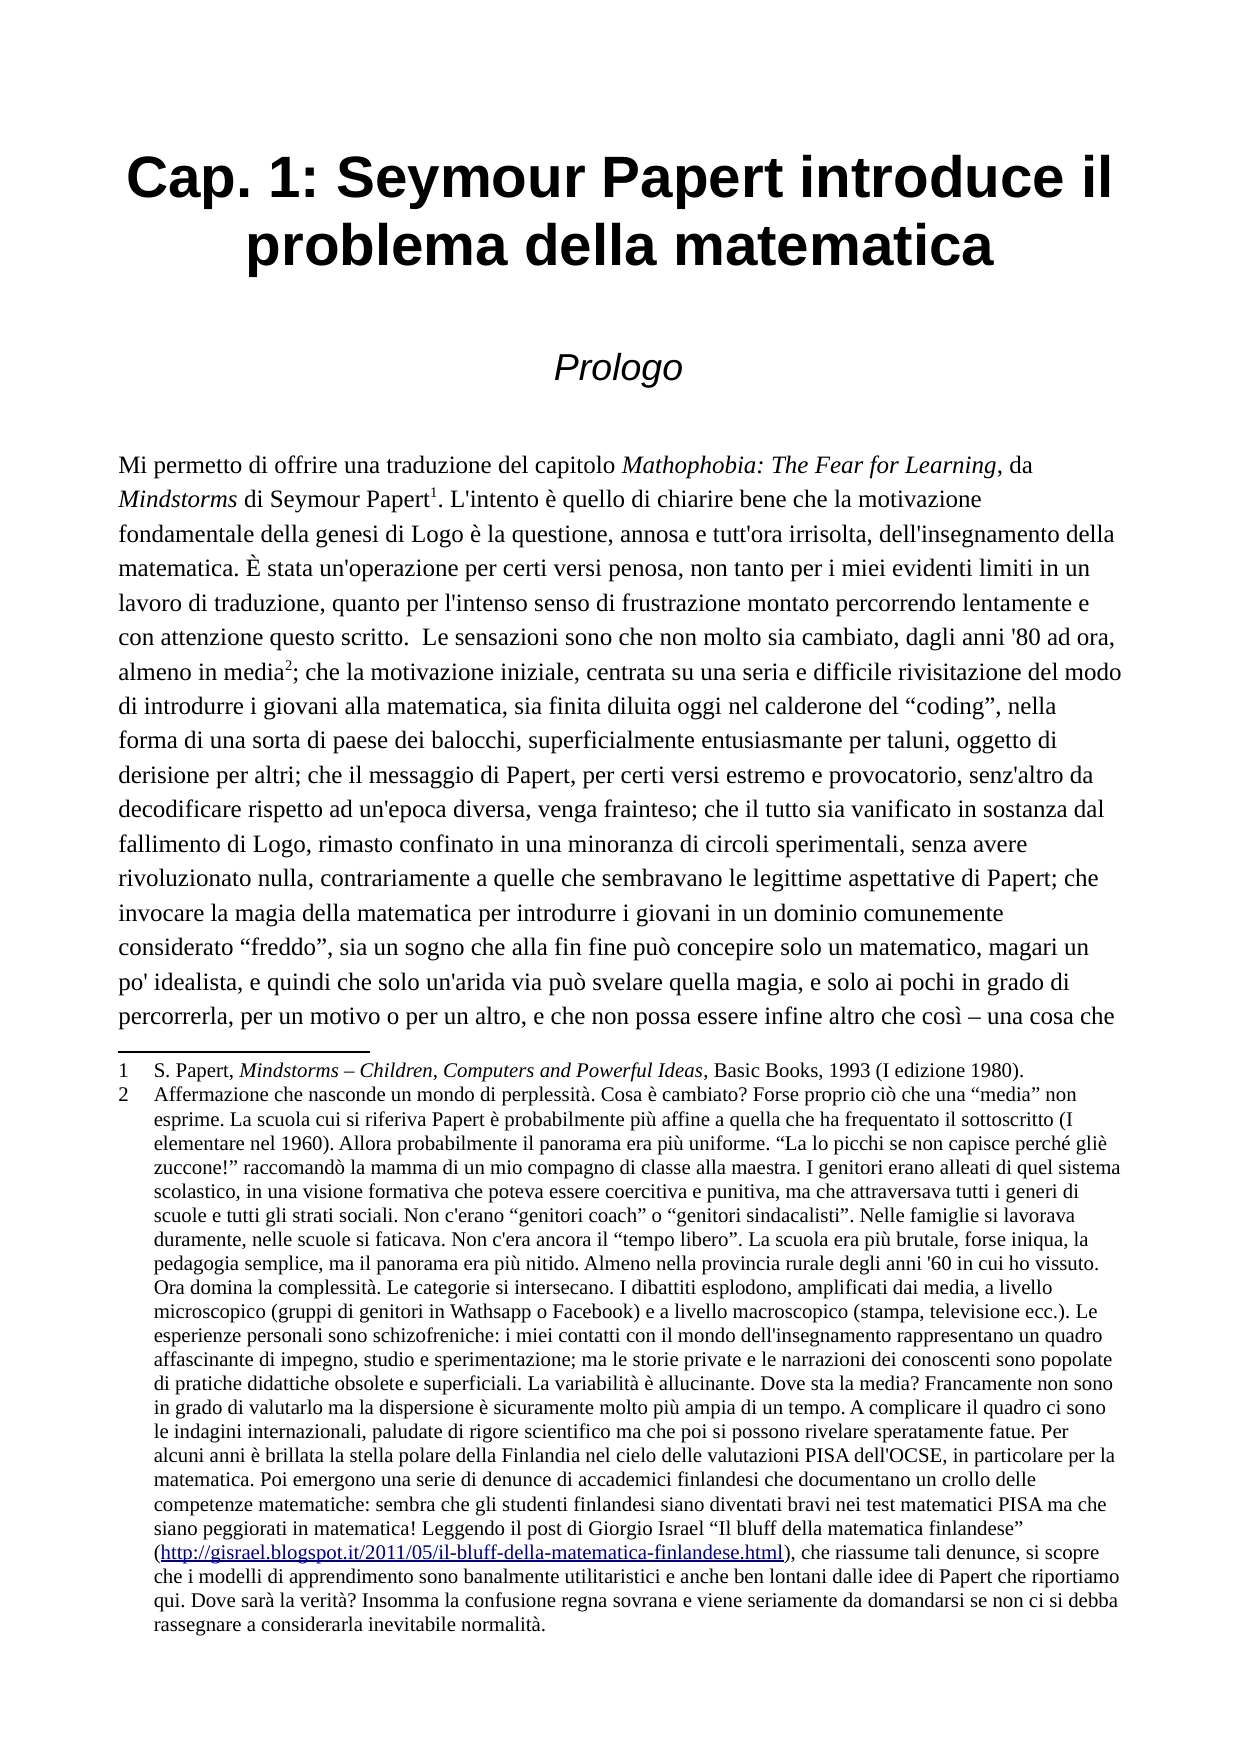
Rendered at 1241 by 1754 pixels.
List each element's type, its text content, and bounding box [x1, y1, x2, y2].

text S. Papert, Mindstorms – Children, Computers and Powerful Ideas, Basic Books, 1993 (I edizione 1980). [118, 1058, 1122, 1082]
text Affermazione che nasconde un mondo di perplessità. Cosa è cambiato? Forse proprio ciò che una “media” non esprime. La scuola cui si riferiva Papert è probabilmente più affine a quella che ha frequentato il sottoscritto (I elementare nel 1960). Allora probabilmente il panorama era più uniforme. “La lo picchi se non capisce perché gliè zuccone!” raccomandò la mamma di un mio compagno di classe alla maestra. I genitori erano alleati di quel sistema scolastico, in una visione formativa che poteva essere coercitiva e punitiva, ma che attraversava tutti i generi di scuole e tutti gli strati sociali. Non c'erano “genitori coach” o “genitori sindacalisti”. Nelle famiglie si lavorava duramente, nelle scuole si faticava. Non c'era ancora il “tempo libero”. La scuola era più brutale, forse iniqua, la pedagogia semplice, ma il panorama era più nitido. Almeno nella provincia rurale degli anni '60 in cui ho vissuto. Ora domina la complessità. Le categorie si intersecano. I dibattiti esplodono, amplificati dai media, a livello microscopico (gruppi di genitori in Wathsapp o Facebook) e a livello macroscopico (stampa, televisione ecc.). Le esperienze personali sono schizofreniche: i miei contatti con il mondo dell'insegnamento rappresentano un quadro affascinante di impegno, studio e sperimentazione; ma le storie private e le narrazioni dei conoscenti sono popolate di pratiche didattiche obsolete e superficiali. La variabilità è allucinante. Dove sta la media? Francamente non sono in grado di valutarlo ma la dispersione è sicuramente molto più ampia di un tempo. A complicare il quadro ci sono le indagini internazionali, paludate di rigore scientifico ma che poi si possono rivelare speratamente fatue. Per alcuni anni è brillata la stella polare della Finlandia nel cielo delle valutazioni PISA dell'OCSE, in particolare per la matematica. Poi emergono una serie di denunce di accademici finlandesi che documentano un crollo delle competenze matematiche: sembra che gli studenti finlandesi siano diventati bravi nei test matematici PISA ma che siano peggiorati in matematica! Leggendo il post di Giorgio Israel “Il bluff della matematica finlandese” (http://gisrael.blogspot.it/2011/05/il-bluff-della-matematica-finlandese.html), che riassume tali denunce, si scopre che i modelli di apprendimento sono banalmente utilitaristici e anche ben lontani dalle idee di Papert che riportiamo qui. Dove sarà la verità? Insomma la confusione regna sovrana e viene seriamente da domandarsi se non ci si debba rassegnare a considerarla inevitabile normalità. [118, 1082, 1122, 1636]
subtitle Prologo [118, 345, 1122, 388]
title Cap. 1: Seymour Papert introduce il problema della matematica [118, 143, 1122, 277]
text Mi permetto di offrire una traduzione del capitolo Mathophobia: The Fear for Learning, da Mindstorms di Seymour Papert. L'intento è quello di chiarire bene che la motivazione fondamentale della genesi di Logo è la questione, annosa e tutt'ora irrisolta, dell'insegnamento della matematica. È stata un'operazione per certi versi penosa, non tanto per i miei evidenti limiti in un lavoro di traduzione, quanto per l'intenso senso di frustrazione montato percorrendo lentamente e con attenzione questo scritto. Le sensazioni sono che non molto sia cambiato, dagli anni '80 ad ora, almeno in media; che la motivazione iniziale, centrata su una seria e difficile rivisitazione del modo di introdurre i giovani alla matematica, sia finita diluita oggi nel calderone del “coding”, nella forma di una sorta di paese dei balocchi, superficialmente entusiasmante per taluni, oggetto di derisione per altri; che il messaggio di Papert, per certi versi estremo e provocatorio, senz'altro da decodificare rispetto ad un'epoca diversa, venga frainteso; che il tutto sia vanificato in sostanza dal fallimento di Logo, rimasto confinato in una minoranza di circoli sperimentali, senza avere rivoluzionato nulla, contrariamente a quelle che sembravano le legittime aspettative di Papert; che invocare la magia della matematica per introdurre i giovani in un dominio comunemente considerato “freddo”, sia un sogno che alla fin fine può concepire solo un matematico, magari un po' idealista, e quindi che solo un'arida via può svelare quella magia, e solo ai pochi in grado di percorrerla, per un motivo o per un altro, e che non possa essere infine altro che così – una cosa che [118, 450, 1122, 1030]
